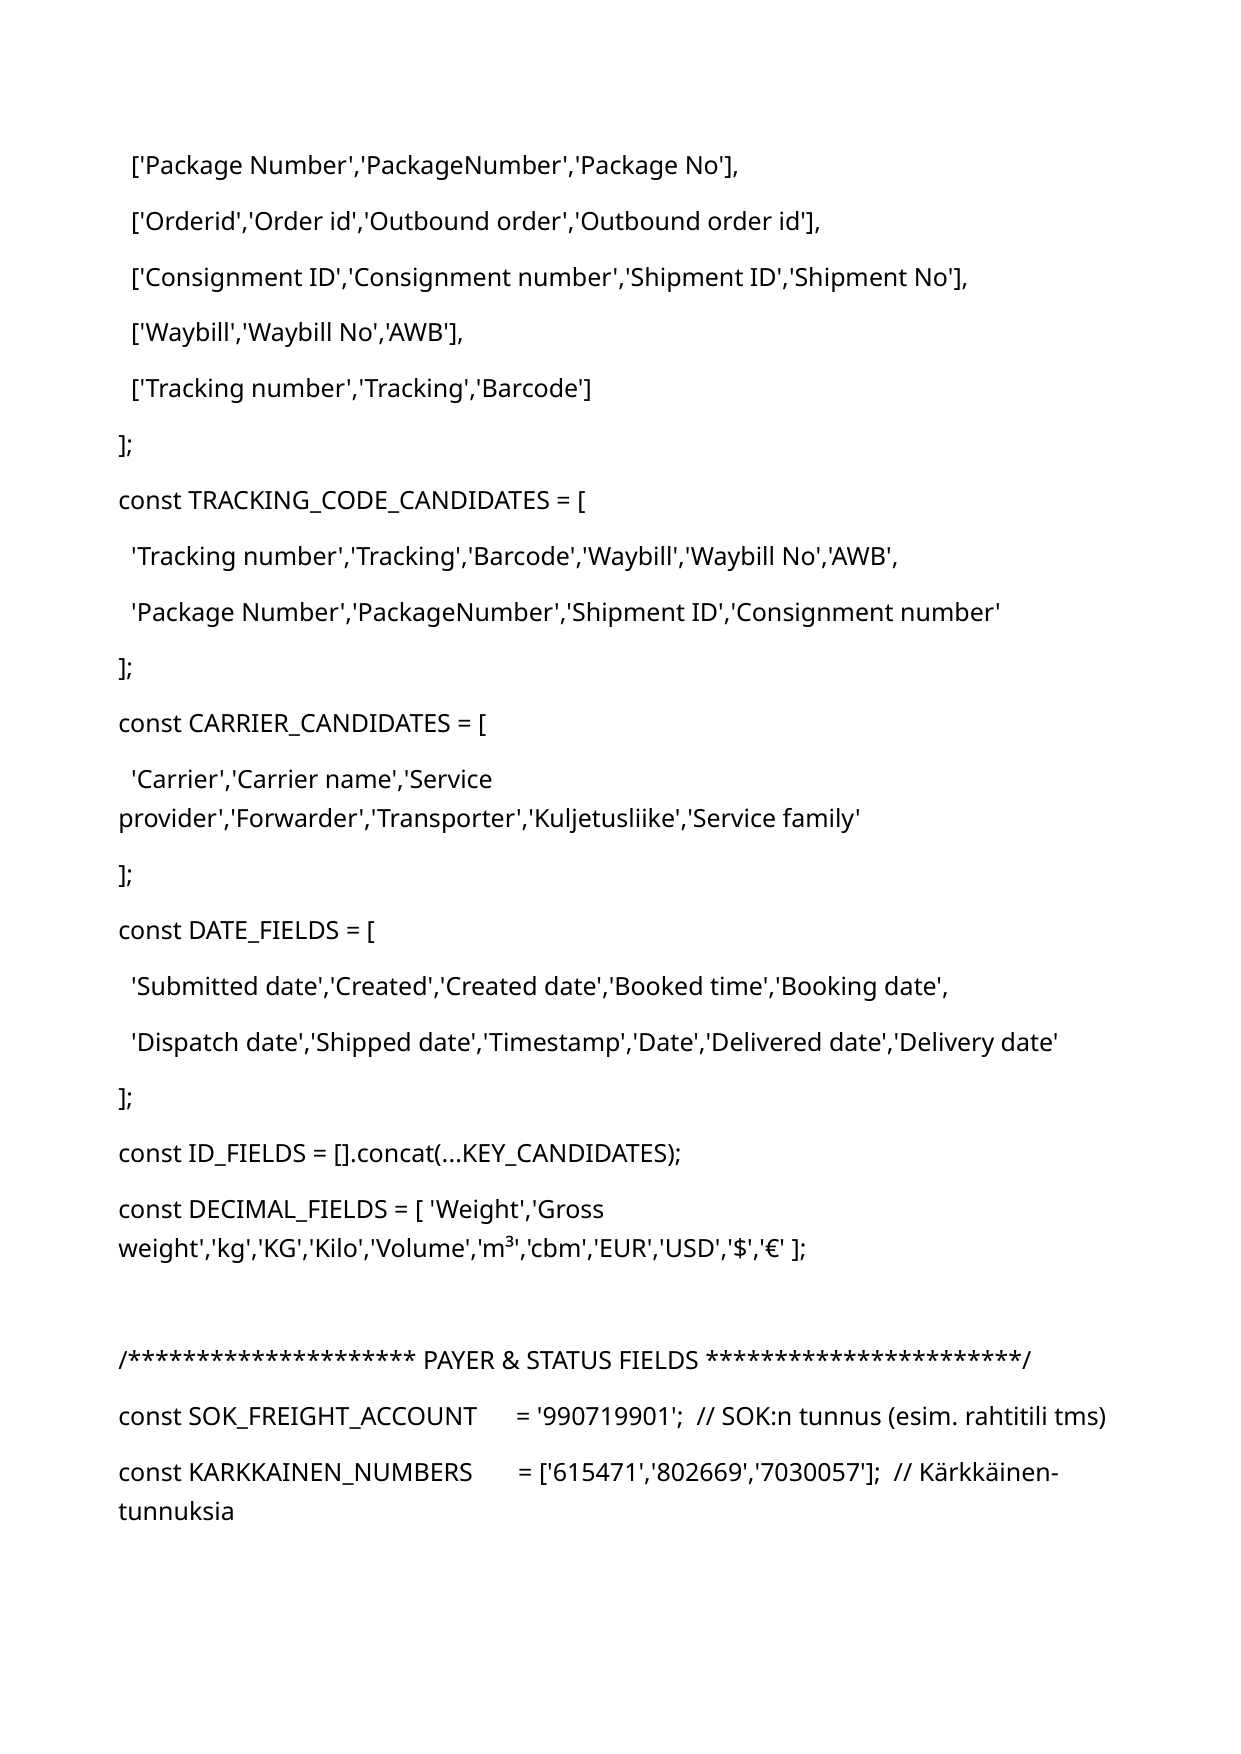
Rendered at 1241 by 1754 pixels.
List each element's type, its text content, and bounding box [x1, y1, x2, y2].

text 'Tracking number','Tracking','Barcode','Waybill','Waybill No','AWB', [118, 538, 1122, 572]
text 'Dispatch date','Shipped date','Timestamp','Date','Delivered date','Delivery date' [118, 1024, 1122, 1058]
text const TRACKING_CODE_CANDIDATES = [ [118, 483, 1122, 517]
text const ID_FIELDS = [].concat(...KEY_CANDIDATES); [118, 1136, 1122, 1170]
text ]; [118, 1080, 1122, 1114]
text ['Package Number','PackageNumber','Package No'], [118, 148, 1122, 182]
text ['Orderid','Order id','Outbound order','Outbound order id'], [118, 203, 1122, 237]
text 'Submitted date','Created','Created date','Booked time','Booking date', [118, 968, 1122, 1002]
text ]; [118, 427, 1122, 461]
text const CARRIER_CANDIDATES = [ [118, 706, 1122, 740]
text ['Consignment ID','Consignment number','Shipment ID','Shipment No'], [118, 259, 1122, 293]
text 'Carrier','Carrier name','Service provider','Forwarder','Transporter','Kuljetusliike','Service family' [118, 762, 1122, 835]
text ['Waybill','Waybill No','AWB'], [118, 315, 1122, 349]
text const KARKKAINEN_NUMBERS = ['615471','802669','7030057']; // Kärkkäinen-tunnuksia [118, 1454, 1122, 1527]
text 'Package Number','PackageNumber','Shipment ID','Consignment number' [118, 594, 1122, 628]
text const SOK_FREIGHT_ACCOUNT = '990719901'; // SOK:n tunnus (esim. rahtitili tms) [118, 1398, 1122, 1432]
text ]; [118, 857, 1122, 891]
text /********************* PAYER & STATUS FIELDS ***********************/ [118, 1343, 1122, 1377]
text ['Tracking number','Tracking','Barcode'] [118, 371, 1122, 405]
text ]; [118, 650, 1122, 684]
text const DECIMAL_FIELDS = [ 'Weight','Gross weight','kg','KG','Kilo','Volume','m³','cbm','EUR','USD','$','€' ]; [118, 1192, 1122, 1265]
text const DATE_FIELDS = [ [118, 913, 1122, 947]
